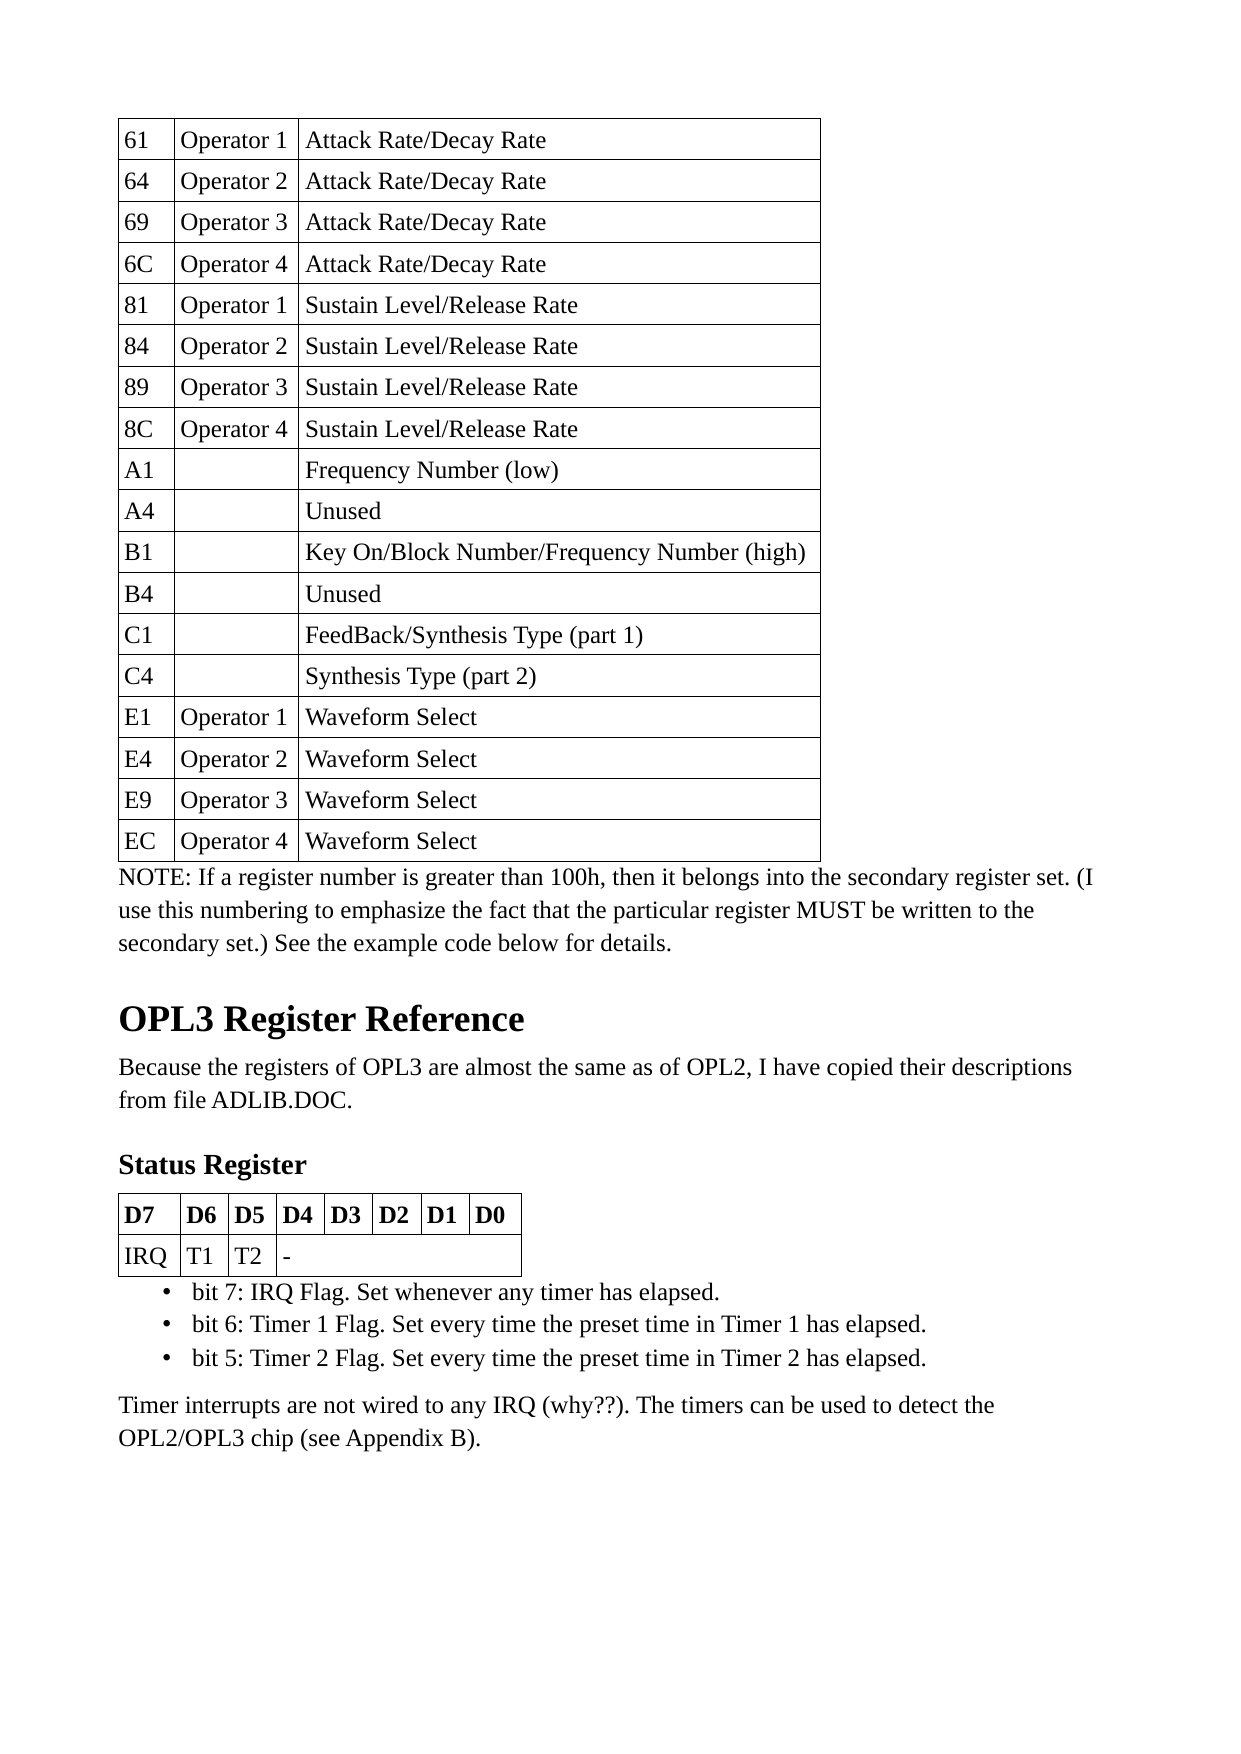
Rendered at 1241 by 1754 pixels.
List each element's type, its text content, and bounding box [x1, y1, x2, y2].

table_cell Frequency Number (low) [299, 449, 820, 489]
text Timer interrupts are not wired to any IRQ (why??). The timers can be used to detect the OPL2/OPL3 chip (see Appendix B). [118, 1390, 1122, 1452]
table_cell IRQ [119, 1235, 180, 1276]
table_header D2 [373, 1194, 421, 1234]
table_cell C1 [119, 614, 174, 654]
table_cell Operator 1 [175, 697, 298, 737]
table_cell Operator 1 [175, 284, 298, 324]
table_cell 81 [119, 284, 174, 324]
table_cell Operator 2 [175, 325, 298, 366]
table_cell E1 [119, 697, 174, 737]
table_cell 6C [119, 243, 174, 283]
table_header D4 [277, 1194, 324, 1234]
table_cell Waveform Select [299, 697, 820, 737]
table_cell 89 [119, 367, 174, 407]
table_cell FeedBack/Synthesis Type (part 1) [299, 614, 820, 654]
table_cell Waveform Select [299, 738, 820, 778]
subtitle OPL3 Register Reference [118, 996, 1122, 1039]
table_cell 84 [119, 325, 174, 366]
table_cell Unused [299, 573, 820, 613]
table_cell E4 [119, 738, 174, 778]
table_cell Sustain Level/Release Rate [299, 325, 820, 366]
table_header D3 [325, 1194, 372, 1234]
table_cell EC [119, 820, 174, 861]
table_cell C4 [119, 655, 174, 696]
table_cell Operator 4 [175, 820, 298, 861]
list bit 6: Timer 1 Flag. Set every time the preset time in Timer 1 has elapsed. [162, 1309, 1122, 1338]
table_cell Synthesis Type (part 2) [299, 655, 820, 696]
table_cell [175, 614, 298, 654]
table_cell Operator 4 [175, 243, 298, 283]
table_cell 61 [119, 119, 174, 159]
table_cell Operator 1 [175, 119, 298, 159]
table_cell T1 [181, 1235, 228, 1276]
table_cell Attack Rate/Decay Rate [299, 119, 820, 159]
table_header D6 [181, 1194, 228, 1234]
table_cell Sustain Level/Release Rate [299, 284, 820, 324]
table_cell 69 [119, 202, 174, 242]
table_cell Waveform Select [299, 820, 820, 861]
table_header D1 [422, 1194, 469, 1234]
table_cell Operator 2 [175, 738, 298, 778]
table_cell Attack Rate/Decay Rate [299, 202, 820, 242]
table_cell Sustain Level/Release Rate [299, 408, 820, 448]
list bit 7: IRQ Flag. Set whenever any timer has elapsed. [162, 1277, 1122, 1305]
table_cell Attack Rate/Decay Rate [299, 243, 820, 283]
table_cell [175, 655, 298, 696]
table_cell Operator 3 [175, 202, 298, 242]
table_cell - [277, 1235, 521, 1276]
table_cell Operator 3 [175, 779, 298, 819]
table_cell Operator 4 [175, 408, 298, 448]
table_header D5 [229, 1194, 276, 1234]
table_cell A4 [119, 490, 174, 531]
table_header D0 [470, 1194, 521, 1234]
text Because the registers of OPL3 are almost the same as of OPL2, I have copied their descriptions from file ADLIB.DOC. [118, 1052, 1122, 1113]
list bit 5: Timer 2 Flag. Set every time the preset time in Timer 2 has elapsed. [162, 1343, 1122, 1371]
subtitle Status Register [118, 1147, 1122, 1181]
text NOTE: If a register number is greater than 100h, then it belongs into the secondary register set. (I use this numbering to emphasize the fact that the particular register MUST be written to the secondary set.) See the example code below for details. [118, 862, 1122, 956]
table_header D7 [119, 1194, 180, 1234]
table_cell Waveform Select [299, 779, 820, 819]
table_cell 8C [119, 408, 174, 448]
table_cell T2 [229, 1235, 276, 1276]
table_cell E9 [119, 779, 174, 819]
table_cell [175, 573, 298, 613]
table_cell Unused [299, 490, 820, 531]
table_cell Sustain Level/Release Rate [299, 367, 820, 407]
table_cell Attack Rate/Decay Rate [299, 160, 820, 201]
table_cell A1 [119, 449, 174, 489]
table_cell Key On/Block Number/Frequency Number (high) [299, 532, 820, 572]
table_cell Operator 3 [175, 367, 298, 407]
table_cell [175, 532, 298, 572]
table_cell [175, 449, 298, 489]
table_cell B1 [119, 532, 174, 572]
table_cell [175, 490, 298, 531]
table_cell B4 [119, 573, 174, 613]
table_cell Operator 2 [175, 160, 298, 201]
table_cell 64 [119, 160, 174, 201]
